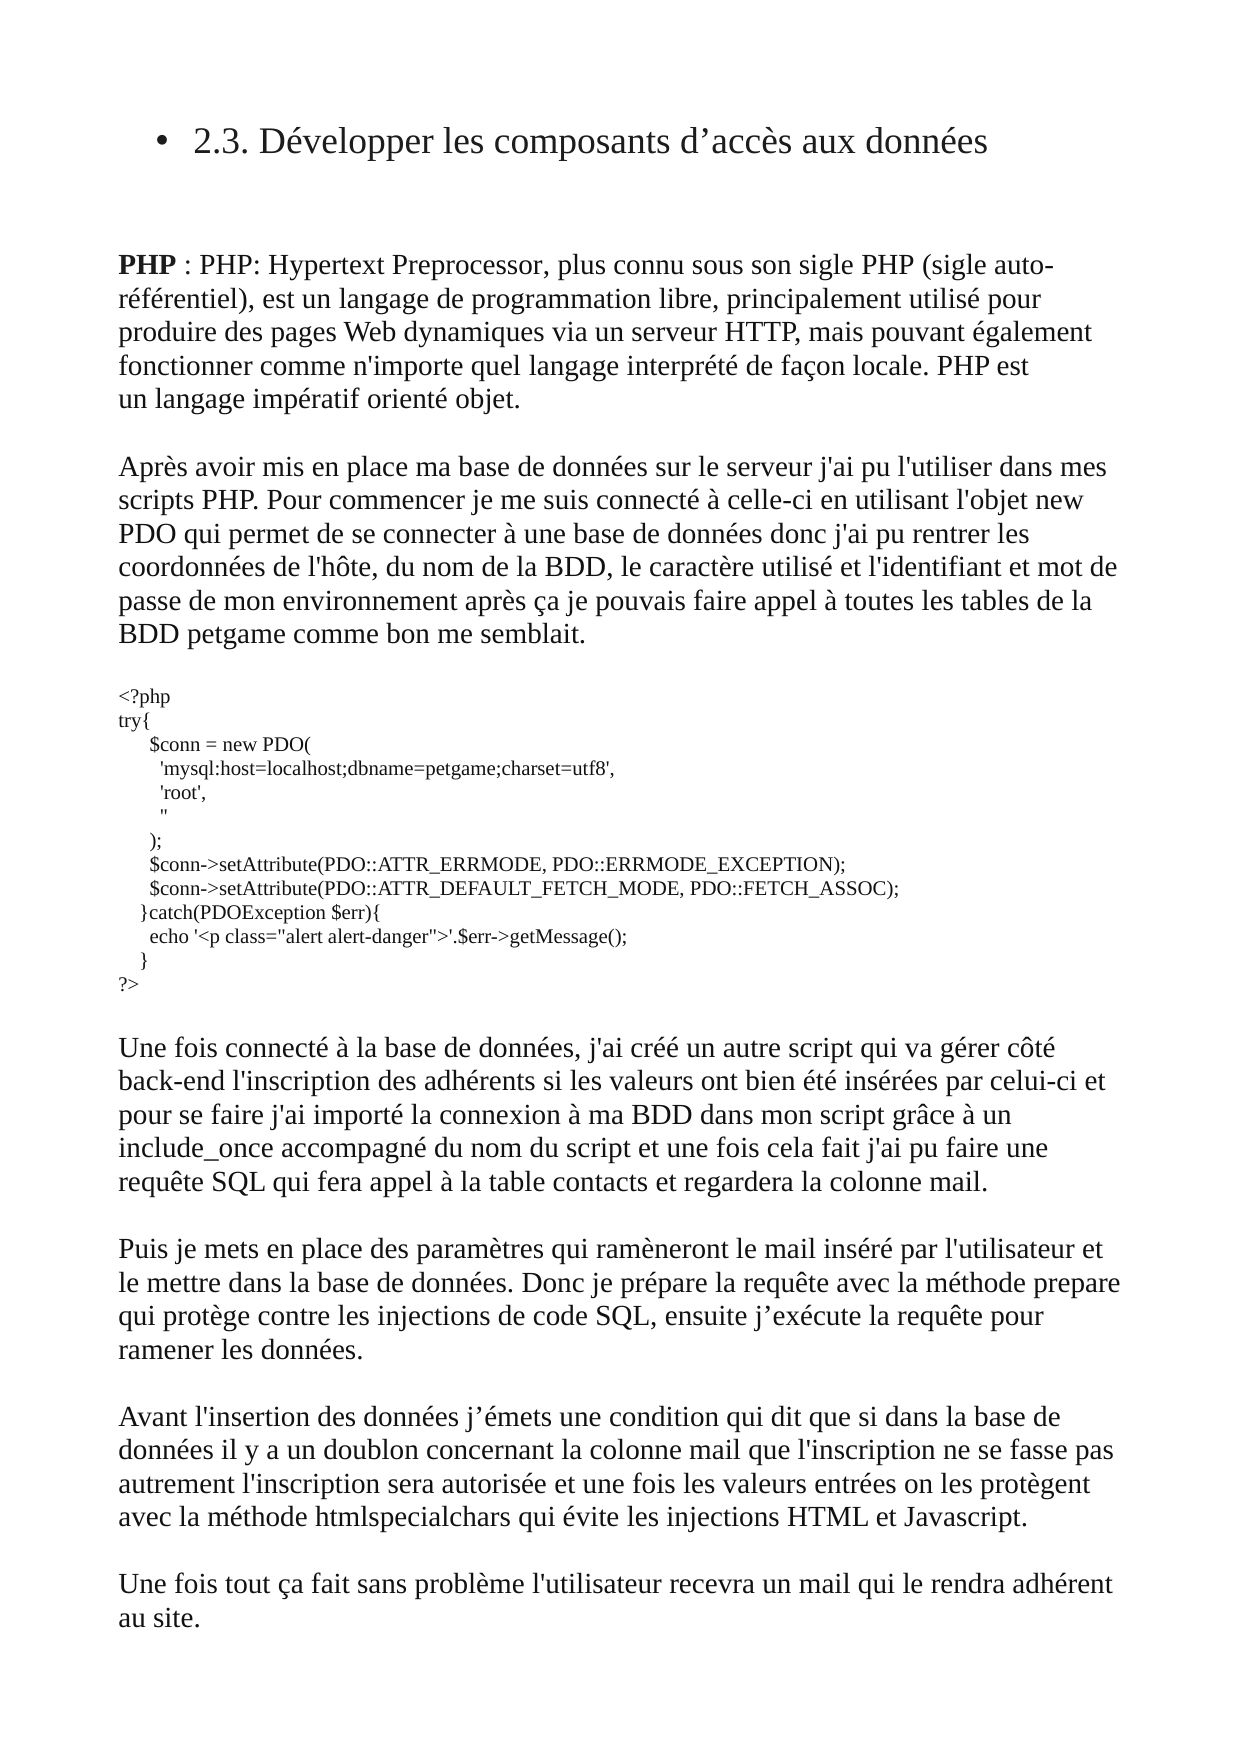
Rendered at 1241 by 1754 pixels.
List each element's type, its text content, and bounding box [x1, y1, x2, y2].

text $conn = new PDO( [118, 732, 1122, 756]
text try{ [118, 708, 1122, 732]
text $conn->setAttribute(PDO::ATTR_DEFAULT_FETCH_MODE, PDO::FETCH_ASSOC); [118, 876, 1122, 900]
text <?php [118, 683, 1122, 708]
text Après avoir mis en place ma base de données sur le serveur j'ai pu l'utiliser dans mes scripts PHP. Pour commencer je me suis connecté à celle-ci en utilisant l'objet new PDO qui permet de se connecter à une base de données donc j'ai pu rentrer les coordonnées de l'hôte, du nom de la BDD, le caractère utilisé et l'identifiant et mot de passe de mon environnement après ça je pouvais faire appel à toutes les tables de la BDD petgame comme bon me semblait. [118, 449, 1122, 650]
text 'root', [118, 780, 1122, 804]
text ?> [118, 972, 1122, 996]
text $conn->setAttribute(PDO::ATTR_ERRMODE, PDO::ERRMODE_EXCEPTION); [118, 852, 1122, 876]
text }catch(PDOException $err){ [118, 900, 1122, 924]
text Puis je mets en place des paramètres qui ramèneront le mail inséré par l'utilisateur et le mettre dans la base de données. Donc je prépare la requête avec la méthode prepare qui protège contre les injections de code SQL, ensuite j’exécute la requête pour ramener les données. [118, 1231, 1122, 1365]
text PHP : PHP: Hypertext Preprocessor, plus connu sous son sigle PHP (sigle auto-référentiel), est un langage de programmation libre, principalement utilisé pour produire des pages Web dynamiques via un serveur HTTP, mais pouvant également fonctionner comme n'importe quel langage interprété de façon locale. PHP est un langage impératif orienté objet. [118, 247, 1122, 415]
text ); [118, 828, 1122, 852]
text } [118, 948, 1122, 972]
text 'mysql:host=localhost;dbname=petgame;charset=utf8', [118, 756, 1122, 780]
text '' [118, 804, 1122, 828]
text Avant l'insertion des données j’émets une condition qui dit que si dans la base de données il y a un doublon concernant la colonne mail que l'inscription ne se fasse pas autrement l'inscription sera autorisée et une fois les valeurs entrées on les protègent avec la méthode htmlspecialchars qui évite les injections HTML et Javascript. [118, 1399, 1122, 1533]
text echo '<p class="alert alert-danger">'.$err->getMessage(); [118, 924, 1122, 948]
text Une fois connecté à la base de données, j'ai créé un autre script qui va gérer côté back-end l'inscription des adhérents si les valeurs ont bien été insérées par celui-ci et pour se faire j'ai importé la connexion à ma BDD dans mon script grâce à un include_once accompagné du nom du script et une fois cela fait j'ai pu faire une requête SQL qui fera appel à la table contacts et regardera la colonne mail. [118, 1030, 1122, 1198]
text Une fois tout ça fait sans problème l'utilisateur recevra un mail qui le rendra adhérent au site. [118, 1567, 1122, 1634]
list 2.3. Développer les composants d’accès aux données [156, 118, 1122, 161]
